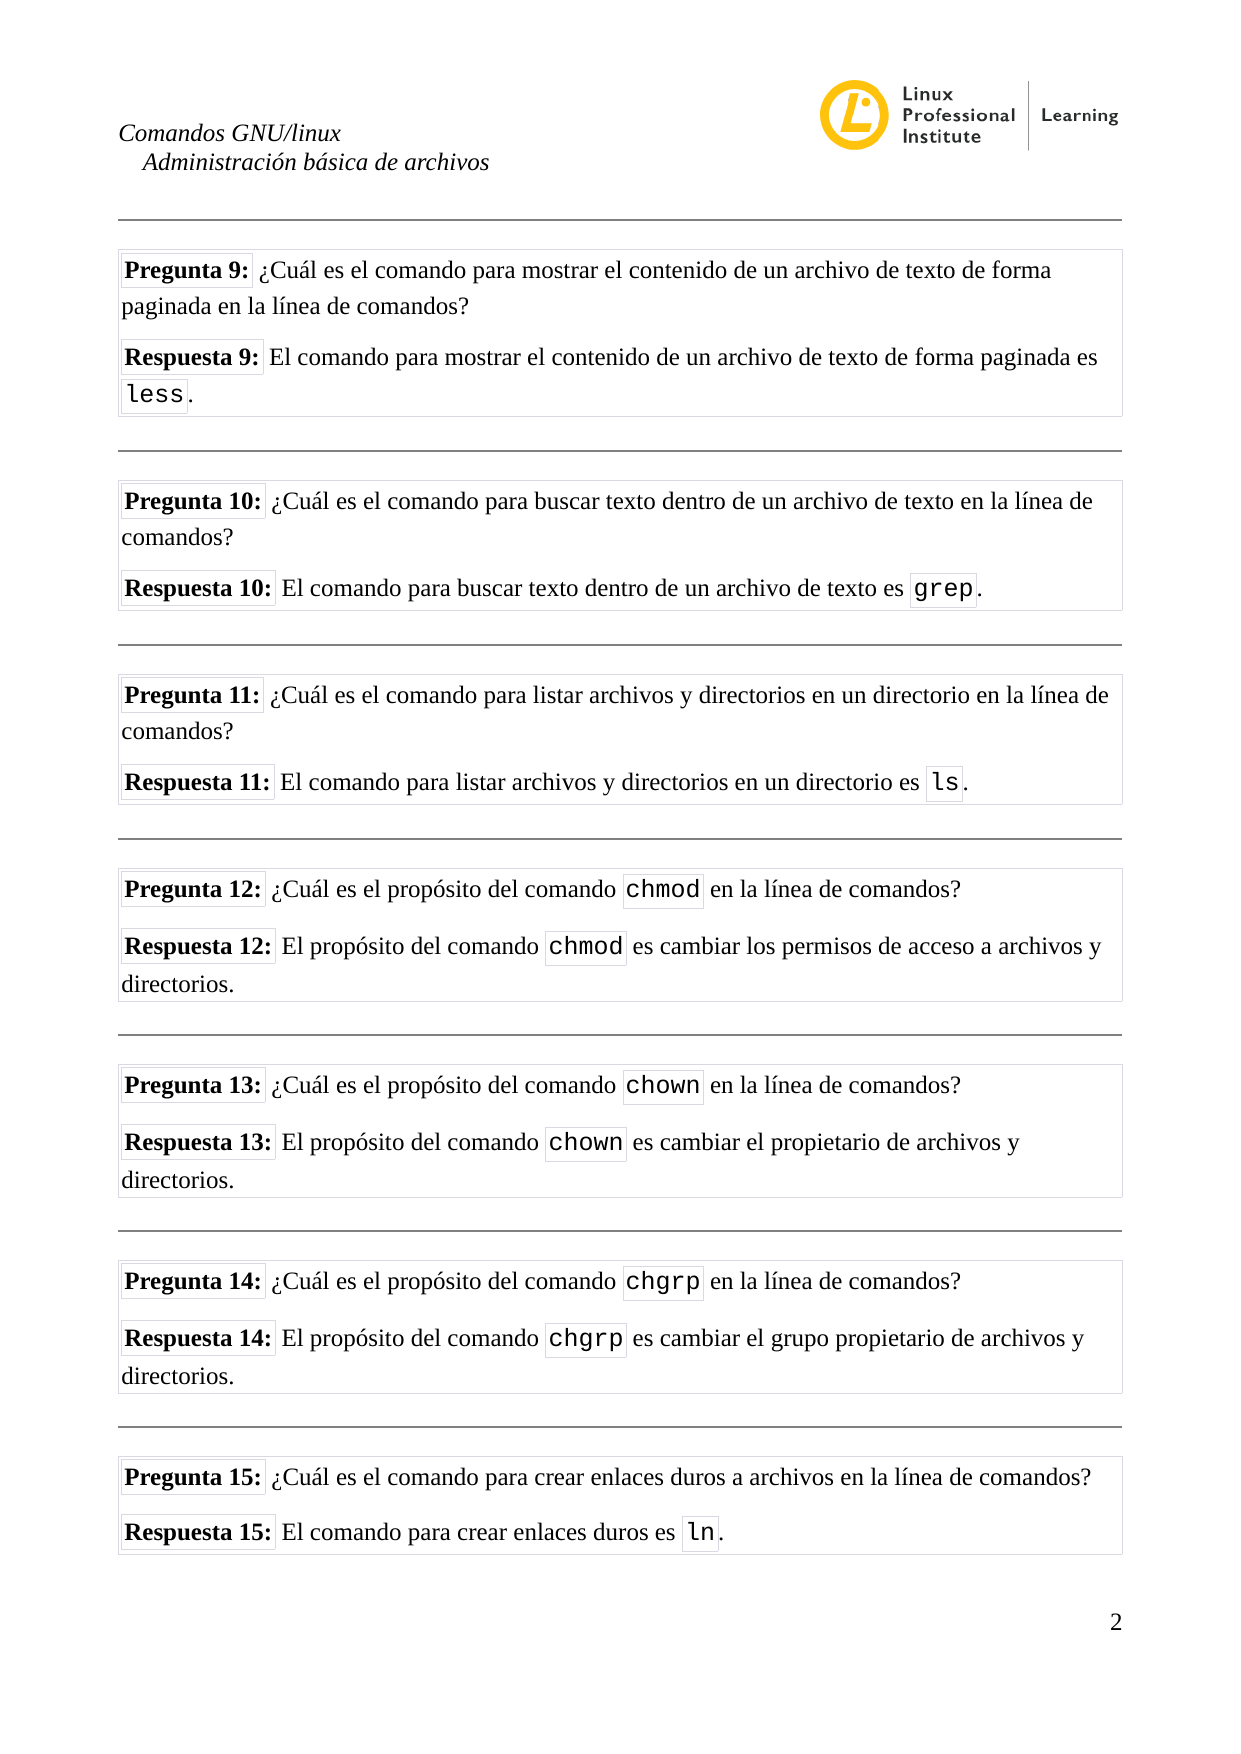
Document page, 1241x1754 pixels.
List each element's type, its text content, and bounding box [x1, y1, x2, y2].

text Respuesta 12: El propósito del comando chmod es cambiar los permisos de acceso a archivos y directorios. [119, 925, 1122, 1001]
text Pregunta 11: ¿Cuál es el comando para listar archivos y directorios en un directorio en la línea de comandos? [119, 675, 1122, 745]
text Pregunta 15: ¿Cuál es el comando para crear enlaces duros a archivos en la línea de comandos? [119, 1457, 1122, 1494]
text Pregunta 14: ¿Cuál es el propósito del comando chgrp en la línea de comandos? [119, 1261, 1122, 1300]
text Pregunta 9: ¿Cuál es el comando para mostrar el contenido de un archivo de texto de forma paginada en la línea de comandos? [119, 250, 1122, 320]
text Respuesta 9: El comando para mostrar el contenido de un archivo de texto de forma paginada es less. [119, 336, 1122, 416]
text Respuesta 11: El comando para listar archivos y directorios en un directorio es ls. [119, 761, 1122, 804]
text Respuesta 13: El propósito del comando chown es cambiar el propietario de archivos y directorios. [119, 1121, 1122, 1197]
picture [819, 79, 1119, 151]
text Respuesta 15: El comando para crear enlaces duros es ln. [119, 1511, 1122, 1554]
text Pregunta 13: ¿Cuál es el propósito del comando chown en la línea de comandos? [119, 1065, 1122, 1104]
text Pregunta 12: ¿Cuál es el propósito del comando chmod en la línea de comandos? [119, 869, 1122, 908]
text Respuesta 10: El comando para buscar texto dentro de un archivo de texto es grep. [119, 567, 1122, 610]
text Respuesta 14: El propósito del comando chgrp es cambiar el grupo propietario de archivos y directorios. [119, 1317, 1122, 1393]
text Pregunta 10: ¿Cuál es el comando para buscar texto dentro de un archivo de texto en la línea de comandos? [119, 481, 1122, 551]
